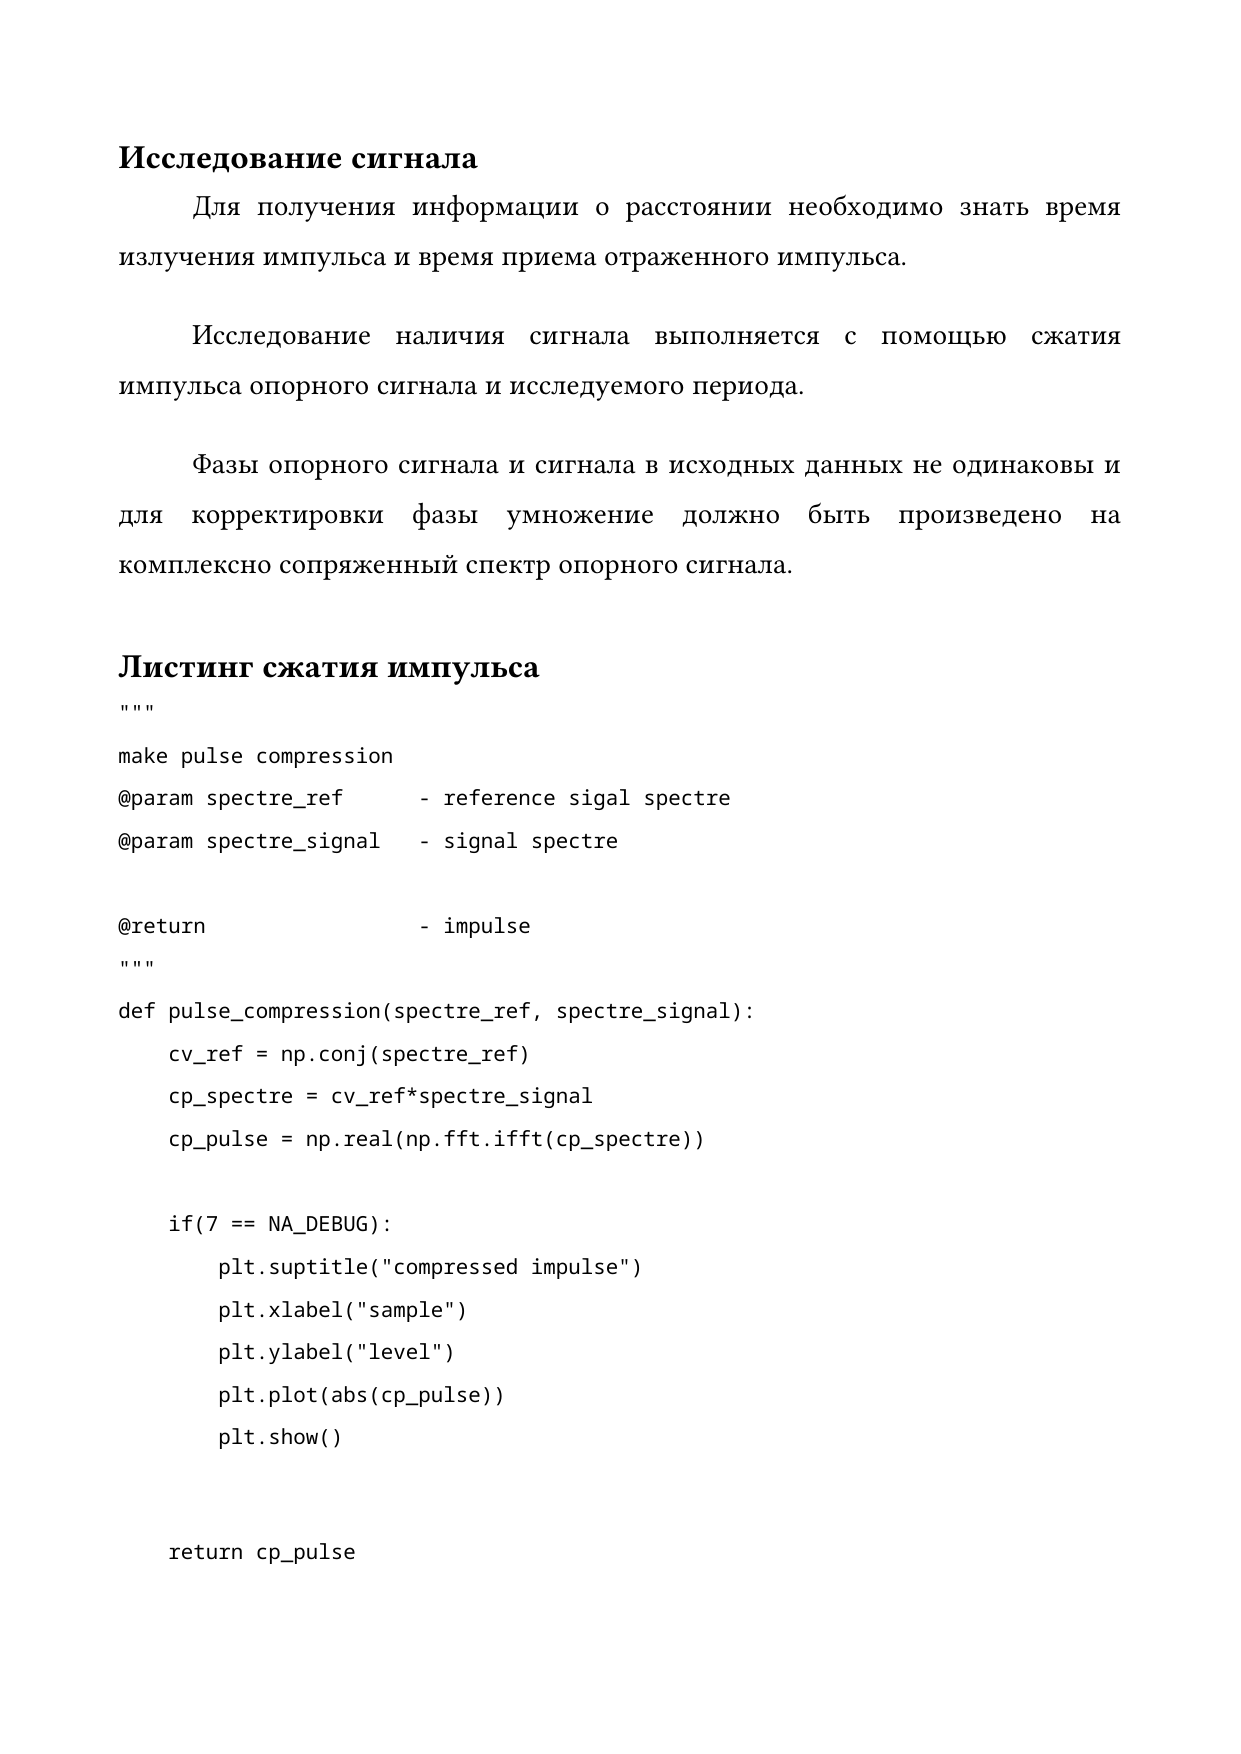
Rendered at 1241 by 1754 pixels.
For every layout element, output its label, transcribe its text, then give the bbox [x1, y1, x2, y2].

text @param spectre_ref - reference sigal spectre [118, 783, 1122, 812]
text plt.show() [118, 1422, 1122, 1451]
text plt.xlabel("sample") [118, 1295, 1122, 1323]
text cp_spectre = cv_ref*spectre_signal [118, 1082, 1122, 1110]
text plt.plot(abs(cp_pulse)) [118, 1380, 1122, 1408]
text @param spectre_signal - signal spectre [118, 826, 1122, 854]
text cv_ref = np.conj(spectre_ref) [118, 1039, 1122, 1067]
text plt.ylabel("level") [118, 1337, 1122, 1366]
text return cp_pulse [118, 1537, 1122, 1566]
subtitle Исследование сигнала [118, 139, 1122, 177]
text Для получения информации о расстоянии необходимо знать время излучения импульса и время приема отраженного импульса. [118, 190, 1122, 273]
text cp_pulse = np.real(np.fft.ifft(cp_spectre)) [118, 1124, 1122, 1153]
text plt.suptitle("compressed impulse") [118, 1252, 1122, 1281]
text make pulse compression [118, 741, 1122, 769]
text Исследование наличия сигнала выполняется с помощью сжатия импульса опорного сигнала и исследуемого периода. [118, 319, 1122, 402]
text def pulse_compression(spectre_ref, spectre_signal): [118, 996, 1122, 1025]
text if(7 == NA_DEBUG): [118, 1209, 1122, 1238]
text """ [118, 954, 1122, 982]
text @return - impulse [118, 911, 1122, 940]
text Фазы опорного сигнала и сигнала в исходных данных не одинаковы и для корректировки фазы умножение должно быть произведено на комплексно сопряженный спектр опорного сигнала. [118, 448, 1122, 581]
text """ [118, 698, 1122, 727]
subtitle Листинг сжатия импульса [118, 647, 1122, 686]
